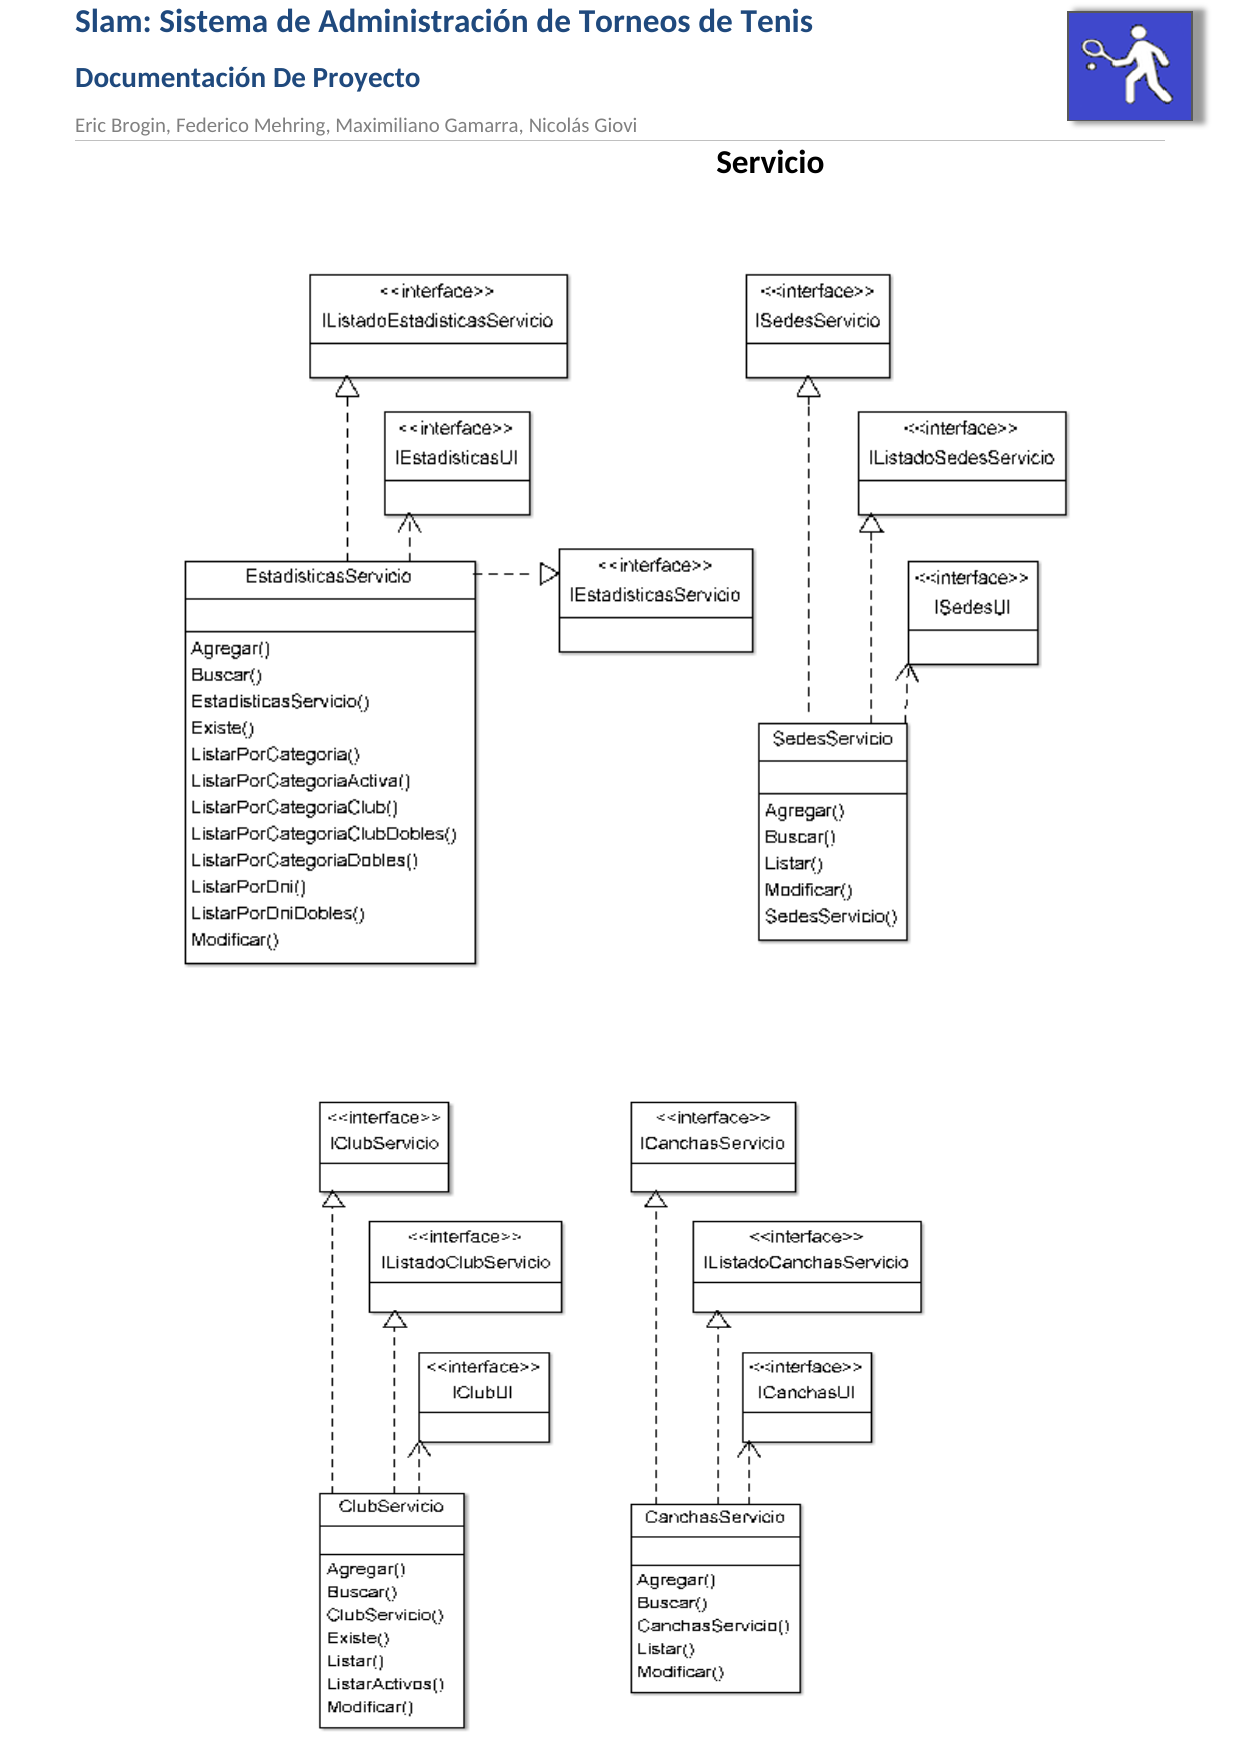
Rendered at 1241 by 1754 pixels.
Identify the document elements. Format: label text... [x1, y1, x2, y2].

picture [160, 237, 1081, 1002]
picture [1065, 1, 1214, 131]
text Servicio [75, 141, 1165, 182]
picture [290, 1083, 950, 1753]
